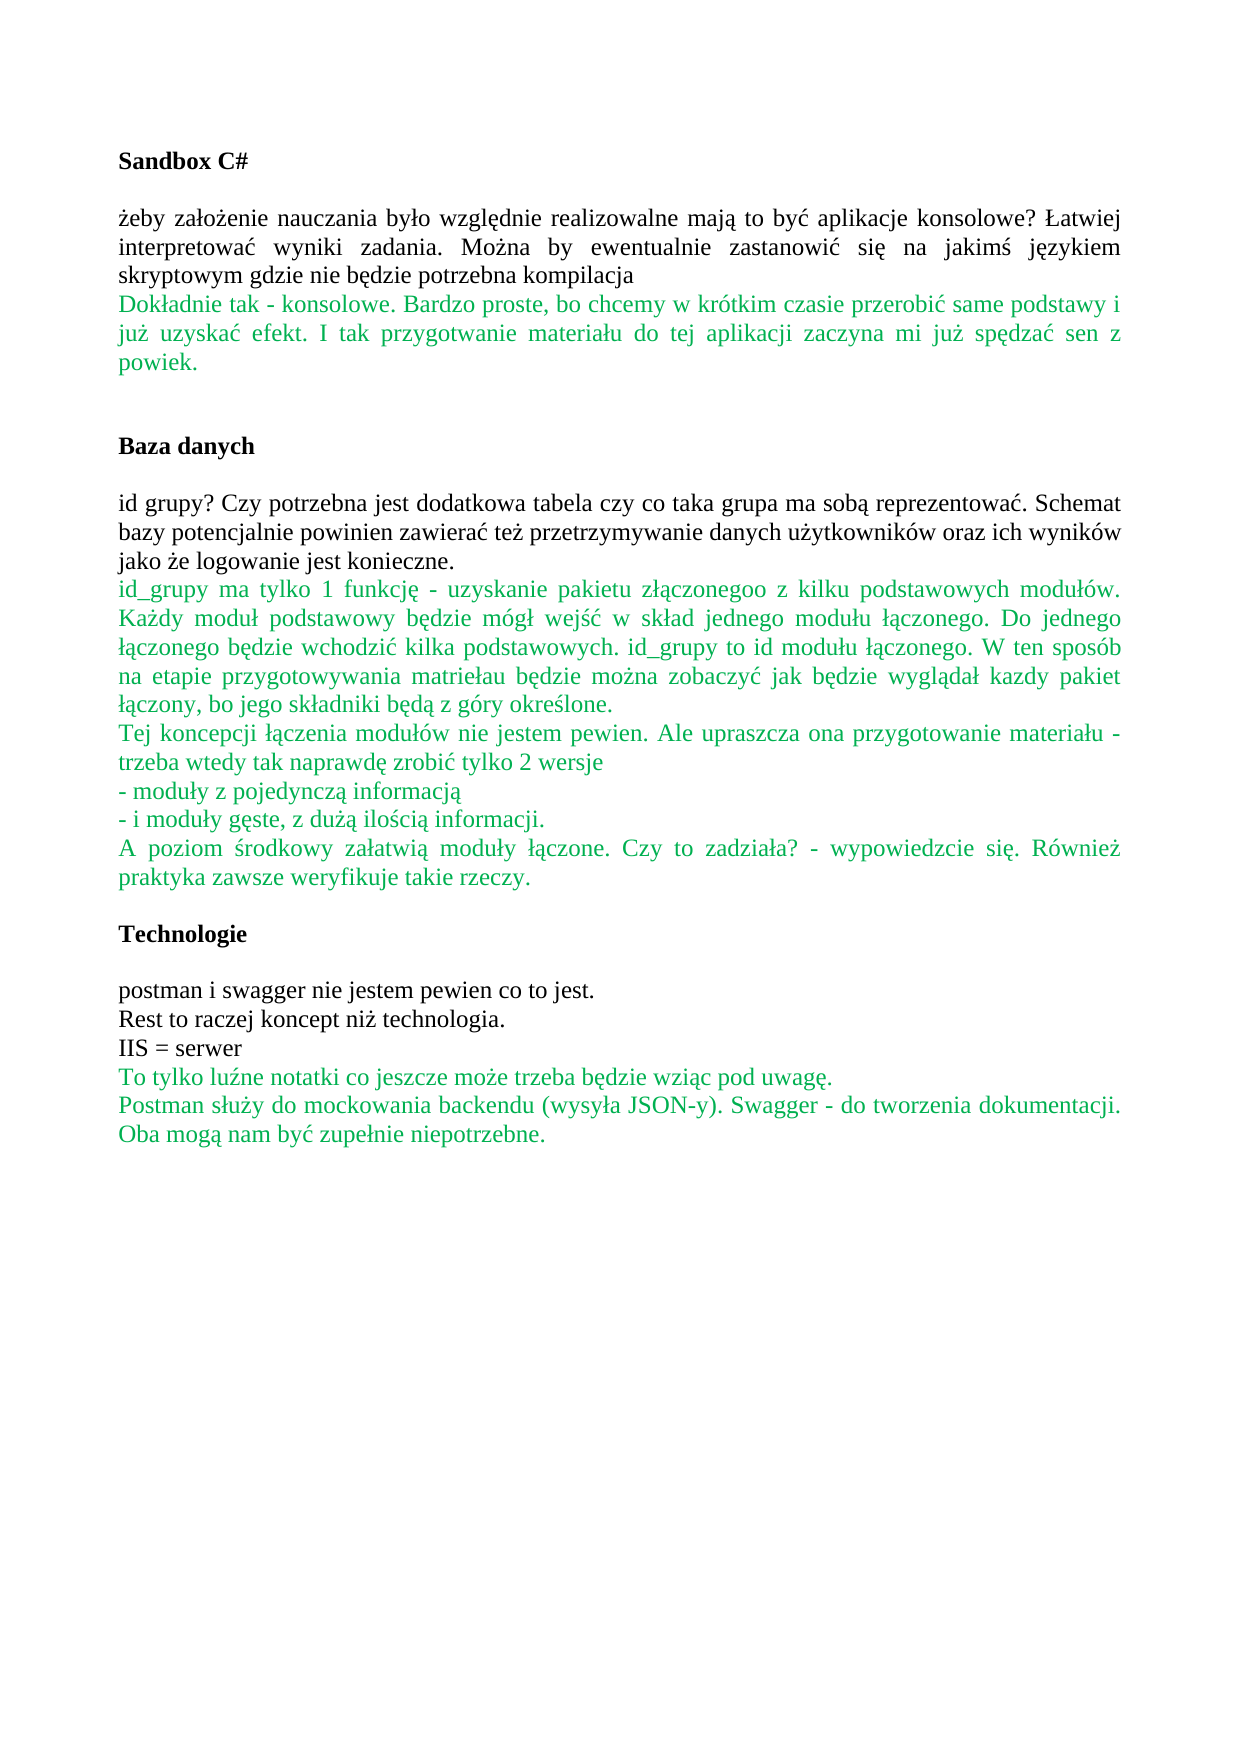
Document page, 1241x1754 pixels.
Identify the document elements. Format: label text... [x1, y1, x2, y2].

text Technologie [118, 919, 1122, 947]
text IIS = serwer [118, 1033, 1122, 1062]
text - i moduły gęste, z dużą ilością informacji. [118, 804, 1122, 833]
text id_grupy ma tylko 1 funkcję - uzyskanie pakietu złączonegoo z kilku podstawowych modułów. Każdy moduł podstawowy będzie mógł wejść w skład jednego modułu łączonego. Do jednego łączonego będzie wchodzić kilka podstawowych. id_grupy to id modułu łączonego. W ten sposób na etapie przygotowywania matriełau będzie można zobaczyć jak będzie wyglądał kazdy pakiet łączony, bo jego składniki będą z góry określone. [118, 574, 1122, 718]
text A poziom środkowy załatwią moduły łączone. Czy to zadziała? - wypowiedzcie się. Również praktyka zawsze weryfikuje takie rzeczy. [118, 833, 1122, 891]
text - moduły z pojedynczą informacją [118, 776, 1122, 804]
text Rest to raczej koncept niż technologia. [118, 1004, 1122, 1033]
text To tylko luźne notatki co jeszcze może trzeba będzie wziąc pod uwagę. [118, 1062, 1122, 1091]
text postman i swagger nie jestem pewien co to jest. [118, 976, 1122, 1004]
text żeby założenie nauczania było względnie realizowalne mają to być aplikacje konsolowe? Łatwiej interpretować wyniki zadania. Można by ewentualnie zastanowić się na jakimś językiem skryptowym gdzie nie będzie potrzebna kompilacja [118, 203, 1122, 289]
text Tej koncepcji łączenia modułów nie jestem pewien. Ale upraszcza ona przygotowanie materiału - trzeba wtedy tak naprawdę zrobić tylko 2 wersje [118, 718, 1122, 776]
text Postman służy do mockowania backendu (wysyła JSON-y). Swagger - do tworzenia dokumentacji. Oba mogą nam być zupełnie niepotrzebne. [118, 1091, 1122, 1148]
text Sandbox C# [118, 146, 1122, 175]
text id grupy? Czy potrzebna jest dodatkowa tabela czy co taka grupa ma sobą reprezentować. Schemat bazy potencjalnie powinien zawierać też przetrzymywanie danych użytkowników oraz ich wyników jako że logowanie jest konieczne. [118, 488, 1122, 574]
text Dokładnie tak - konsolowe. Bardzo proste, bo chcemy w krótkim czasie przerobić same podstawy i już uzyskać efekt. I tak przygotwanie materiału do tej aplikacji zaczyna mi już spędzać sen z powiek. [118, 289, 1122, 375]
text Baza danych [118, 431, 1122, 460]
